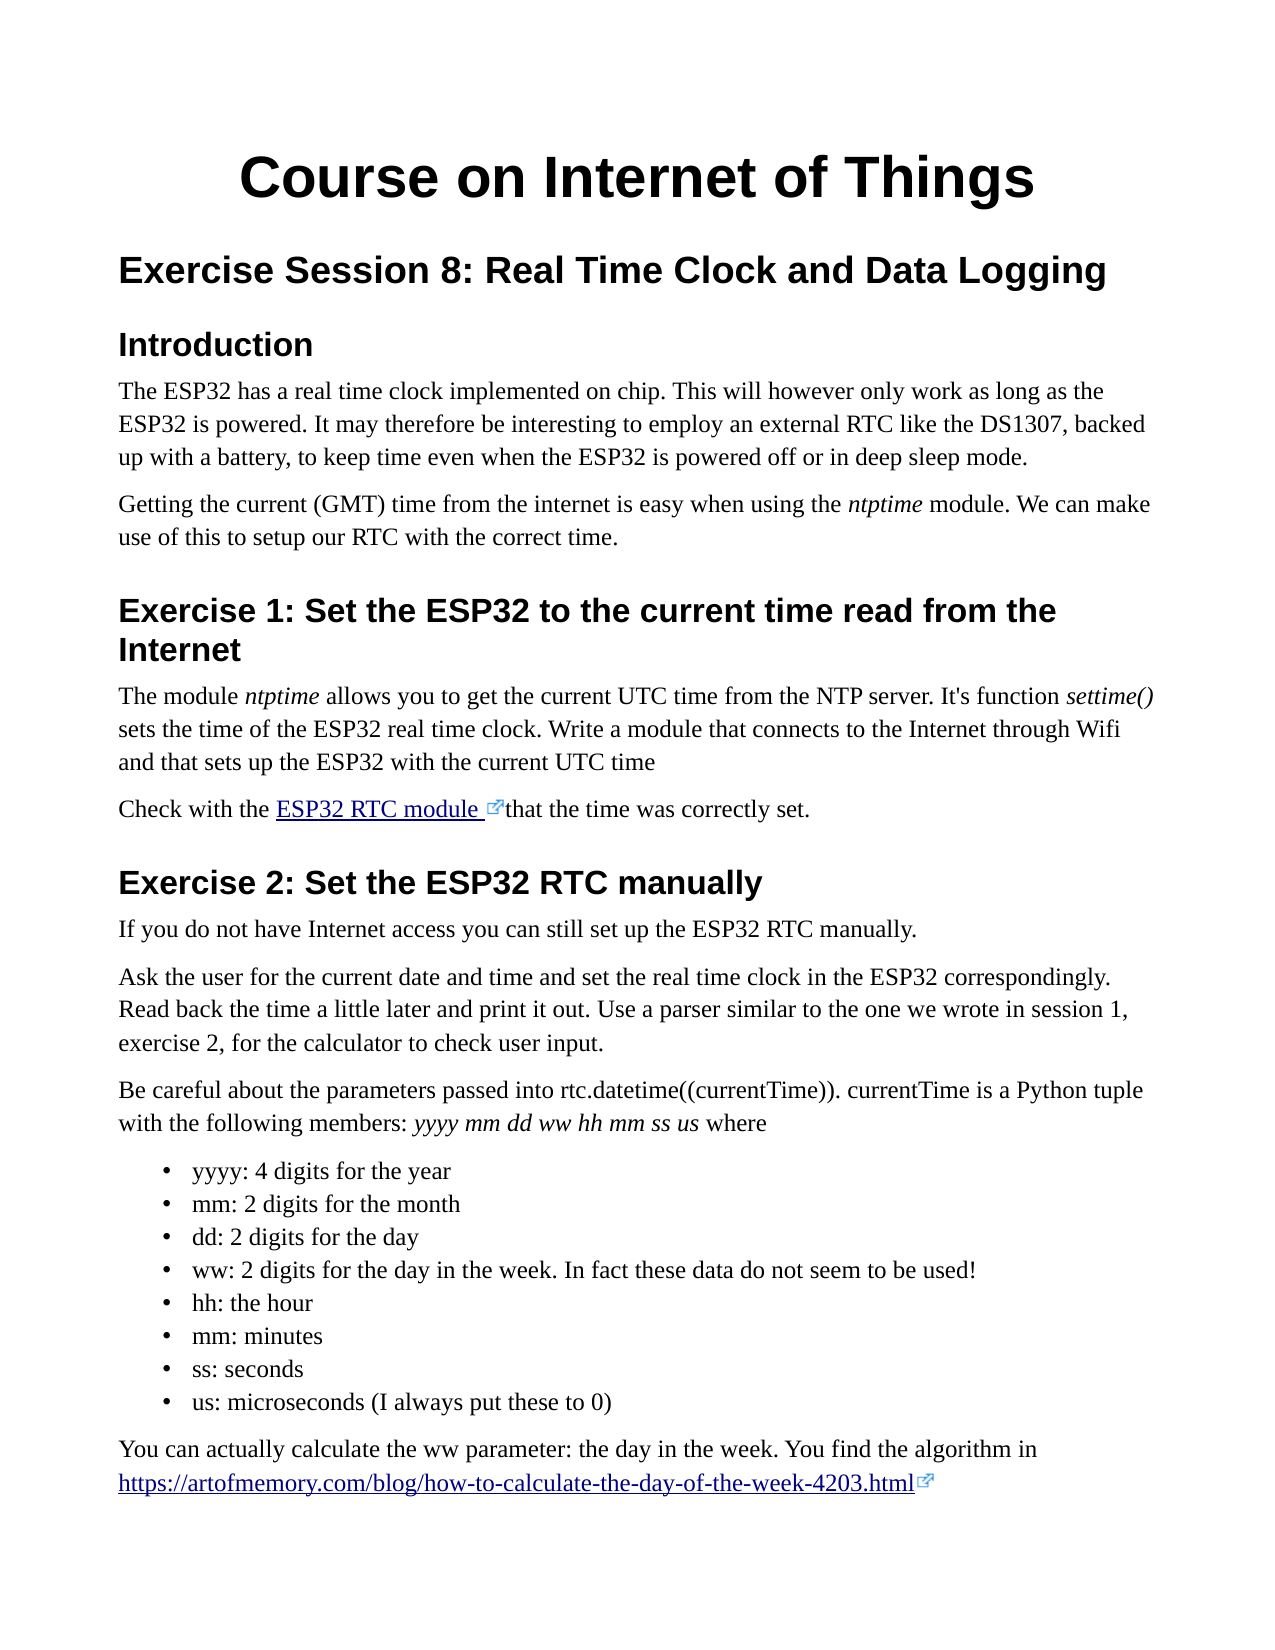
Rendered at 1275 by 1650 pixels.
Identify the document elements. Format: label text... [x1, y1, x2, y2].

title Course on Internet of Things [118, 143, 1157, 210]
text If you do not have Internet access you can still set up the ESP32 RTC manually. [118, 914, 1157, 943]
text The ESP32 has a real time clock implemented on chip. This will however only work as long as the ESP32 is powered. It may therefore be interesting to employ an external RTC like the DS1307, backed up with a battery, to keep time even when the ESP32 is powered off or in deep sleep mode. [118, 376, 1157, 471]
text You can actually calculate the ww parameter: the day in the week. You find the algorithm in https://artofmemory.com/blog/how-to-calculate-the-day-of-the-week-4203.html [118, 1434, 1157, 1496]
list hh: the hour [162, 1288, 1157, 1317]
picture [484, 798, 505, 818]
list dd: 2 digits for the day [162, 1222, 1157, 1251]
text Getting the current (GMT) time from the internet is easy when using the ntptime module. We can make use of this to setup our RTC with the correct time. [118, 489, 1157, 551]
list us: microseconds (I always put these to 0) [162, 1387, 1157, 1416]
subtitle Exercise Session 8: Real Time Clock and Data Logging [118, 248, 1157, 291]
list ss: seconds [162, 1354, 1157, 1383]
subtitle Introduction [118, 325, 1157, 363]
list mm: minutes [162, 1321, 1157, 1350]
list mm: 2 digits for the month [162, 1189, 1157, 1218]
text Check with the ESP32 RTC module that the time was correctly set. [118, 794, 1157, 823]
text The module ntptime allows you to get the current UTC time from the NTP server. It's function settime() sets the time of the ESP32 real time clock. Write a module that connects to the Internet through Wifi and that sets up the ESP32 with the current UTC time [118, 681, 1157, 776]
list yyyy: 4 digits for the year [162, 1156, 1157, 1184]
text Be careful about the parameters passed into rtc.datetime((currentTime)). currentTime is a Python tuple with the following members: yyyy mm dd ww hh mm ss us where [118, 1075, 1157, 1137]
picture [914, 1472, 936, 1491]
list ww: 2 digits for the day in the week. In fact these data do not seem to be used! [162, 1255, 1157, 1284]
text Ask the user for the current date and time and set the real time clock in the ESP32 correspondingly. Read back the time a little later and print it out. Use a parser similar to the one we wrote in session 1, exercise 2, for the calculator to check user input. [118, 962, 1157, 1056]
subtitle Exercise 1: Set the ESP32 to the current time read from the Internet [118, 591, 1157, 668]
subtitle Exercise 2: Set the ESP32 RTC manually [118, 863, 1157, 901]
